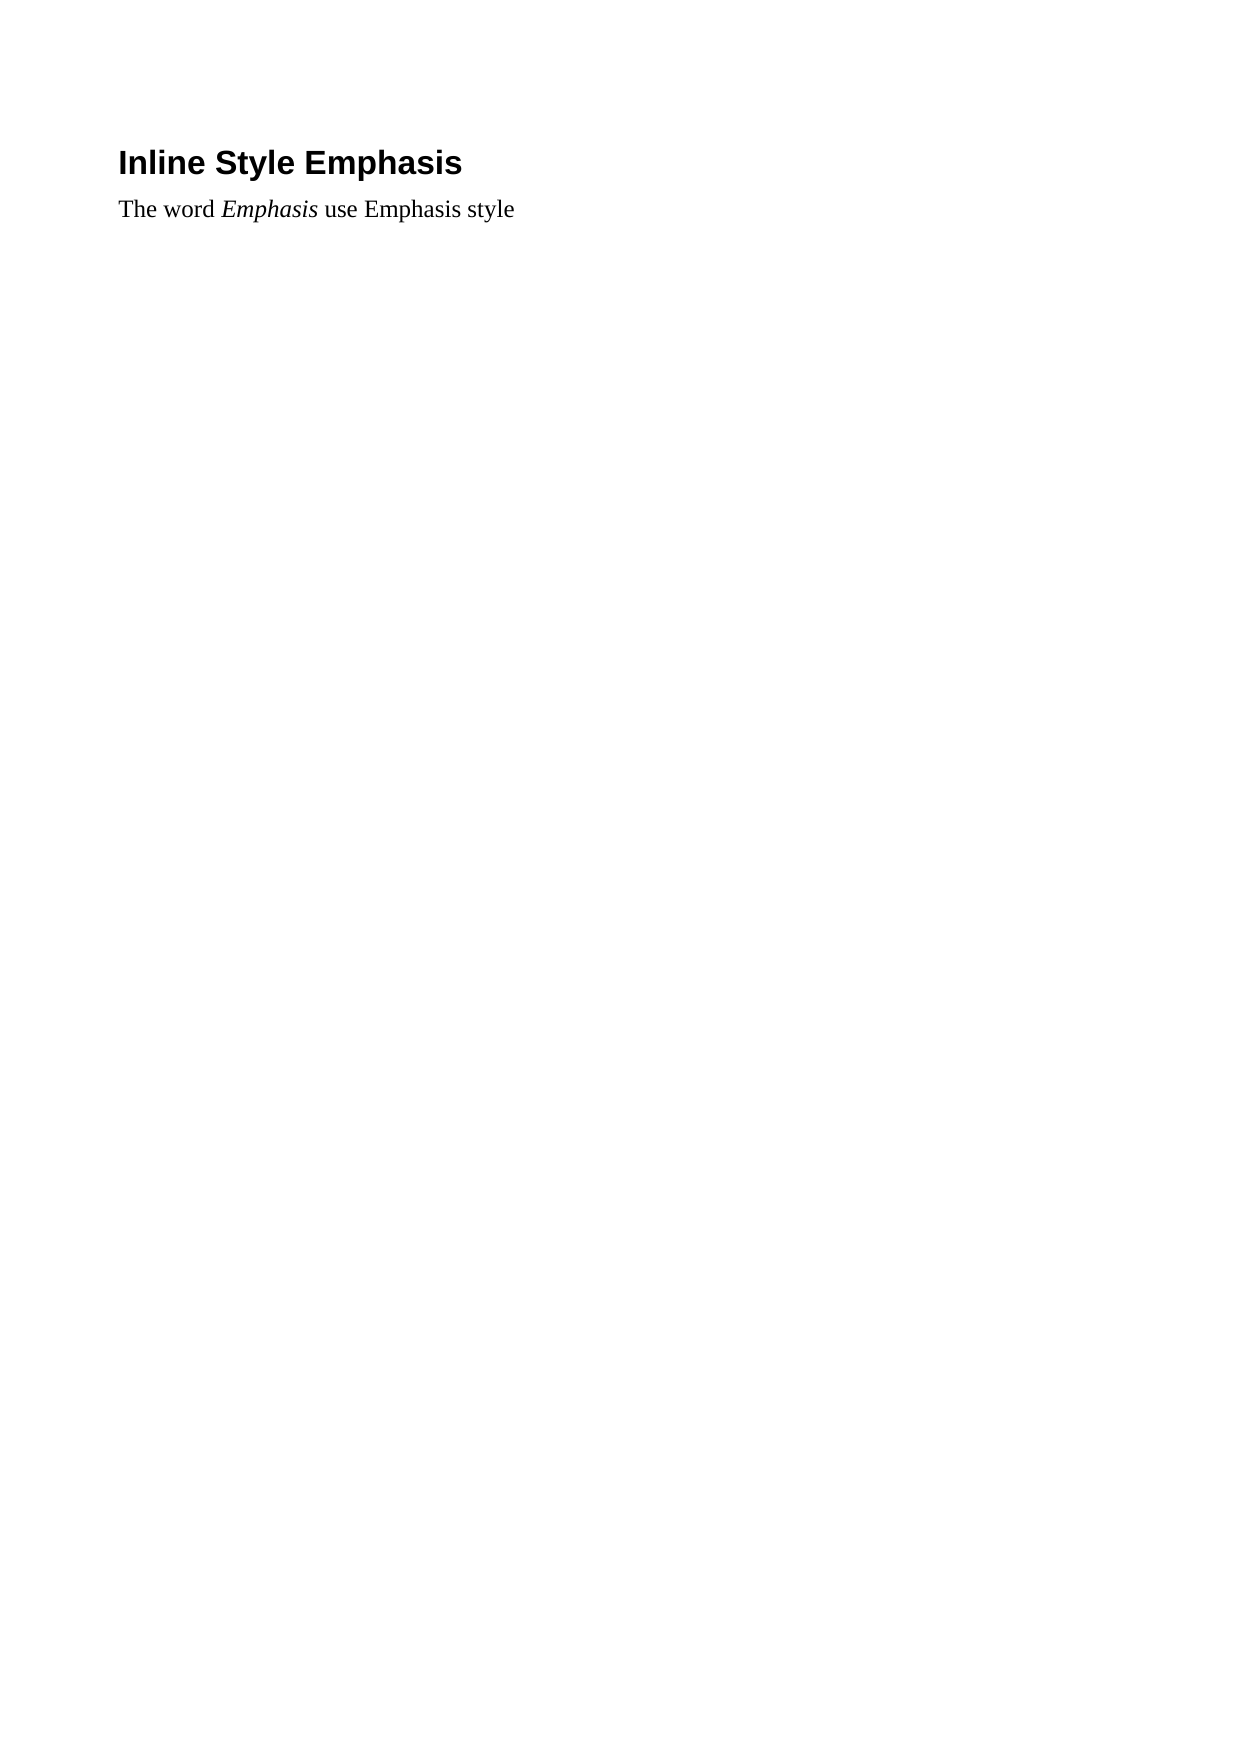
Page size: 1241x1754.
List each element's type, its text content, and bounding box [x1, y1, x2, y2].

text The word Emphasis use Emphasis style [118, 194, 1122, 223]
subtitle Inline Style Emphasis [118, 143, 1122, 182]
